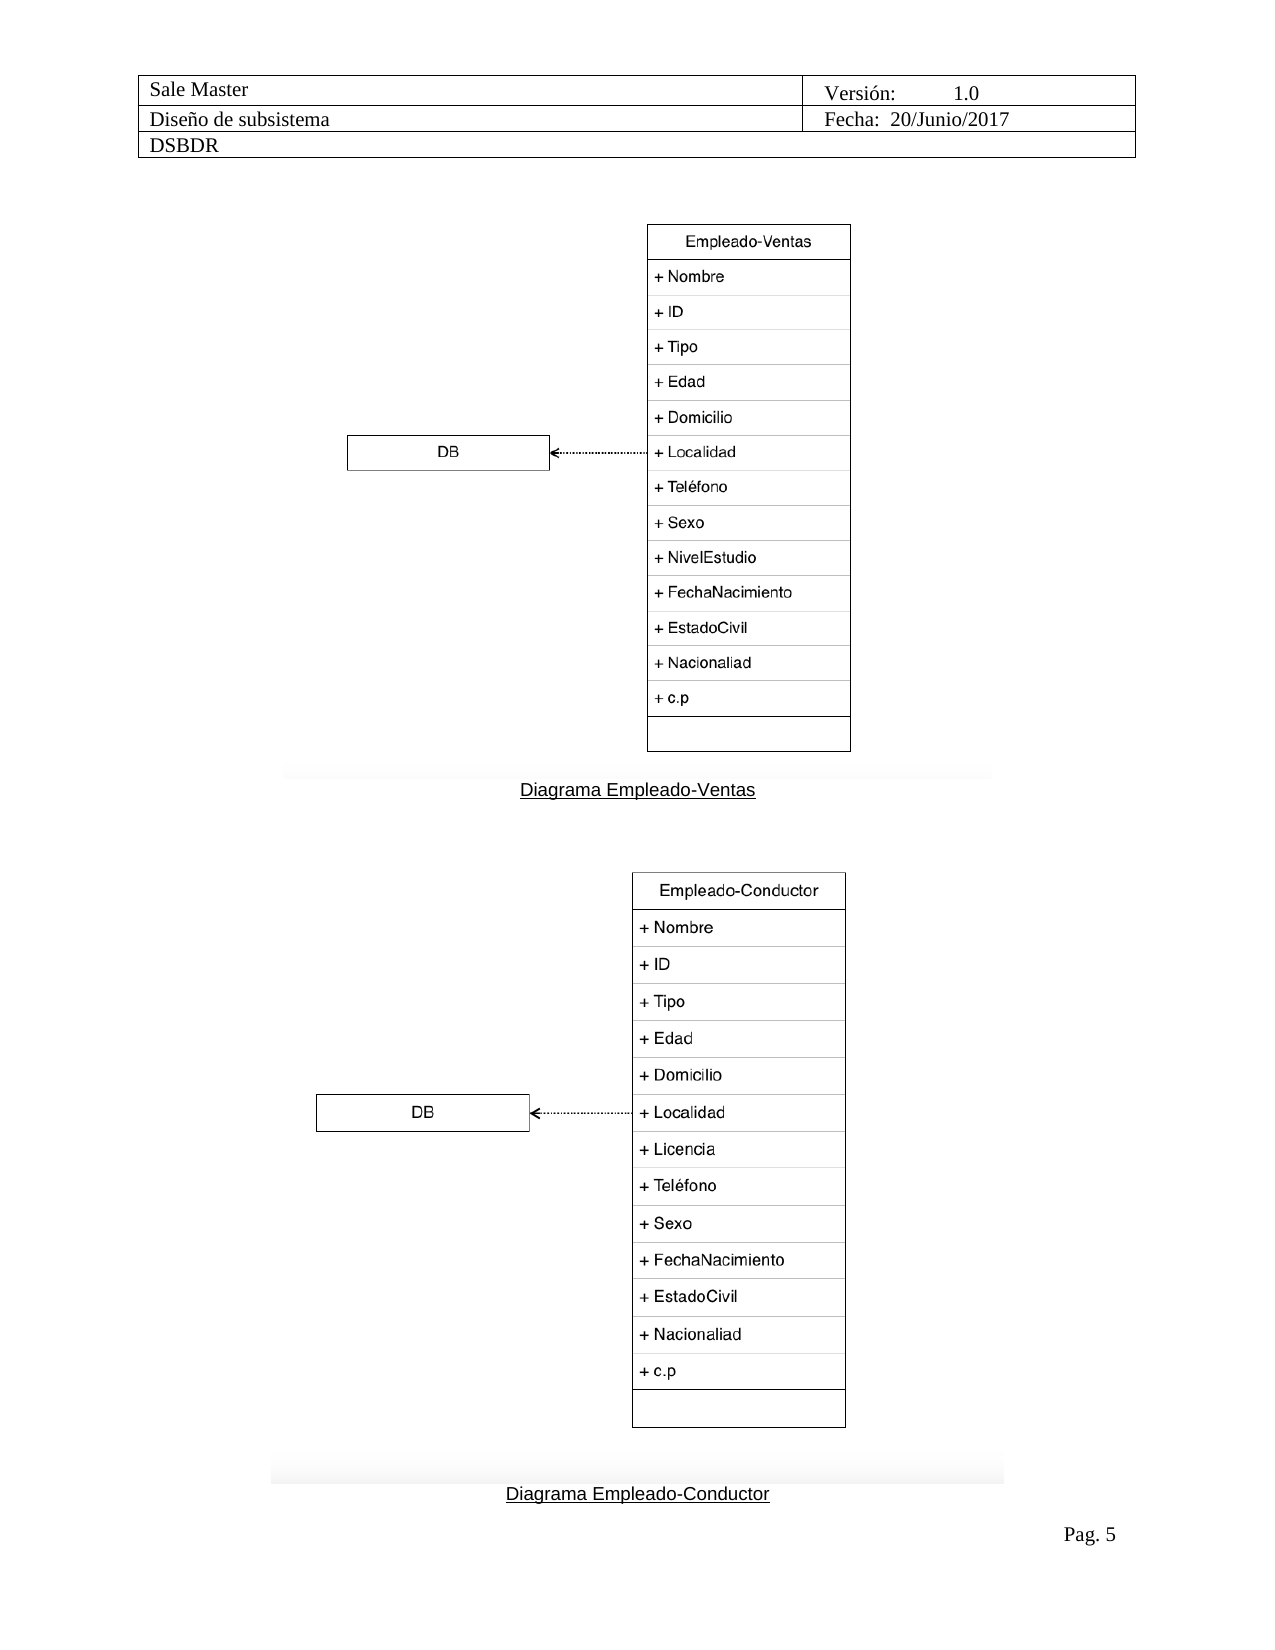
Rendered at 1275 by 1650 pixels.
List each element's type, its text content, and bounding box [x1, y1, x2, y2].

picture [283, 195, 992, 779]
text Diagrama Empleado-Conductor [271, 1484, 1004, 1505]
text Diagrama Empleado-Ventas [283, 779, 992, 801]
picture [270, 852, 1005, 1484]
